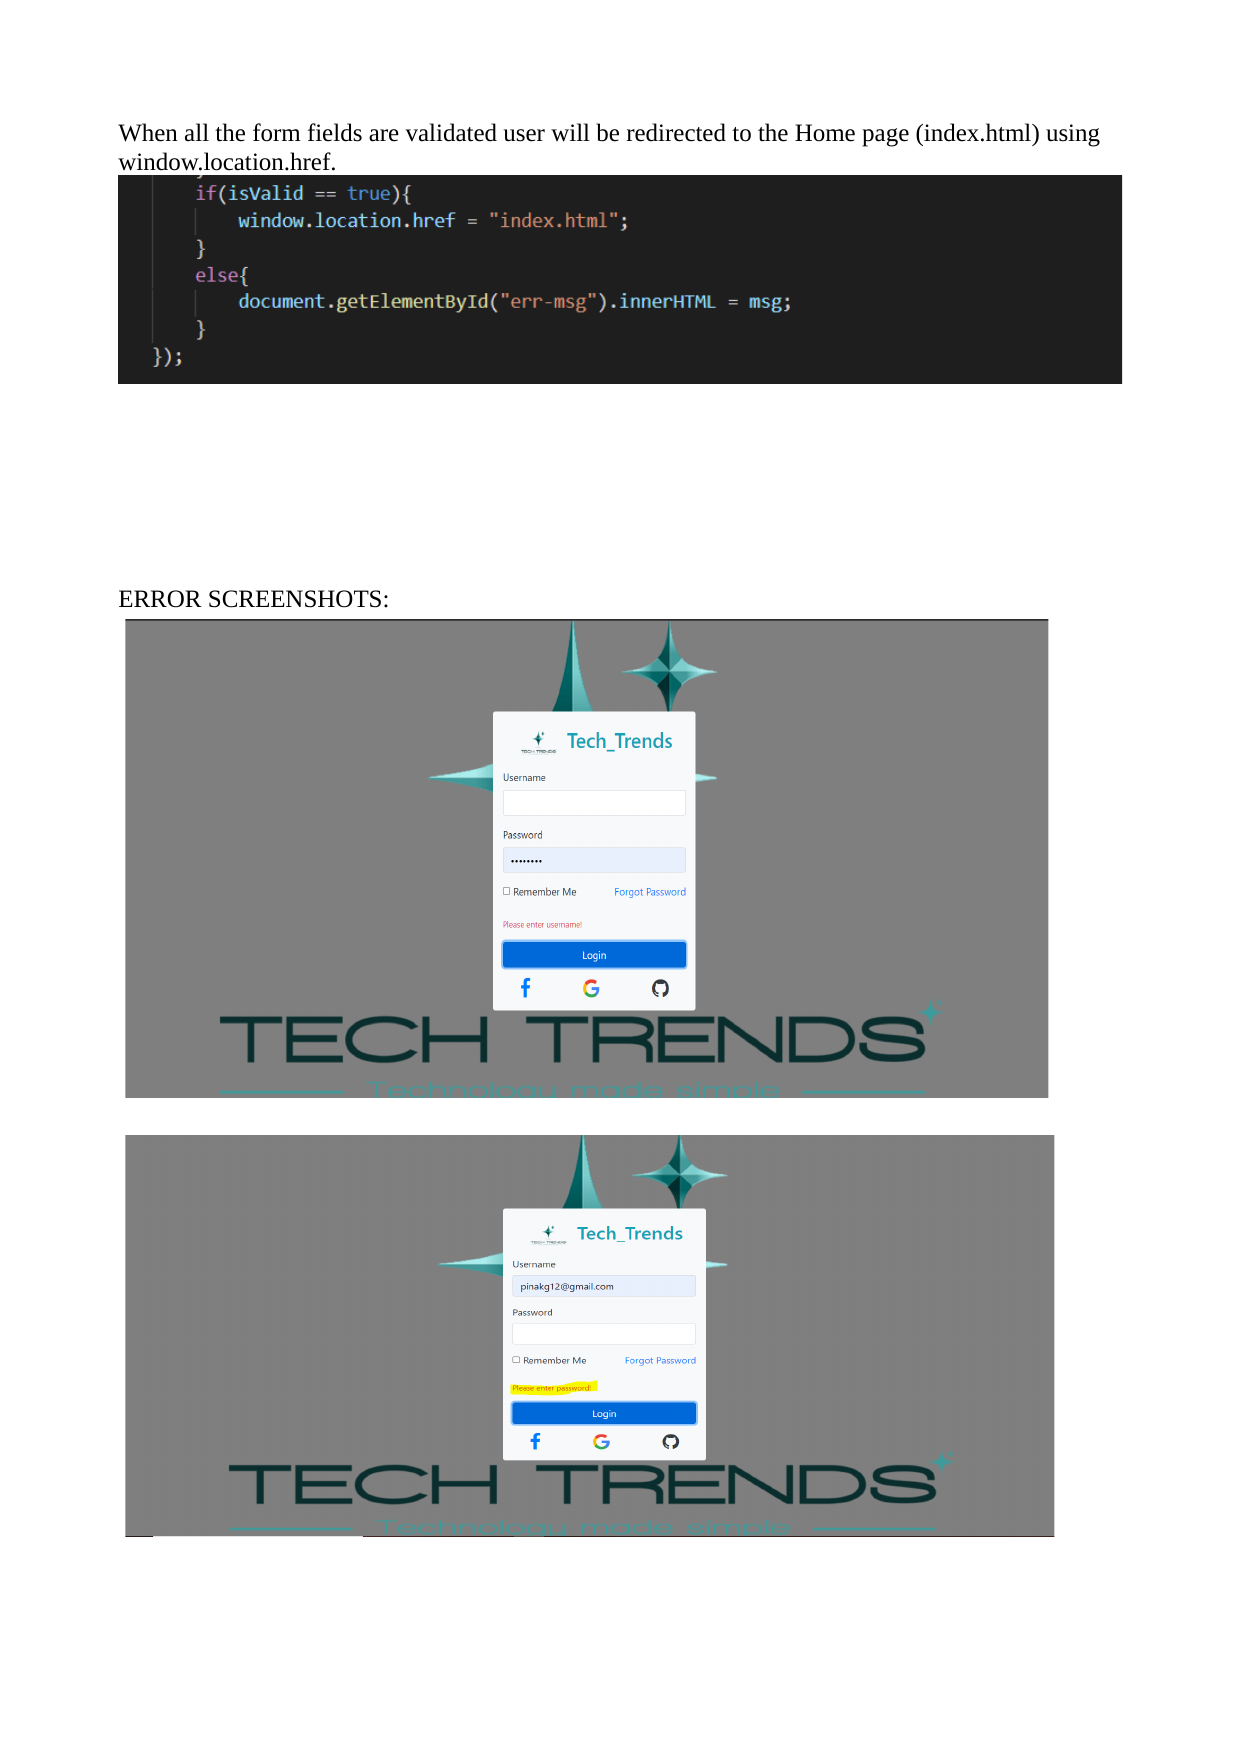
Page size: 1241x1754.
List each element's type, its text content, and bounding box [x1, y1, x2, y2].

text ERROR SCREENSHOTS: [118, 584, 1122, 613]
picture [125, 619, 1049, 1098]
text When all the form fields are validated user will be redirected to the Home page (index.html) using window.location.href. [118, 118, 1122, 175]
picture [125, 1135, 1055, 1537]
picture [118, 175, 1123, 384]
